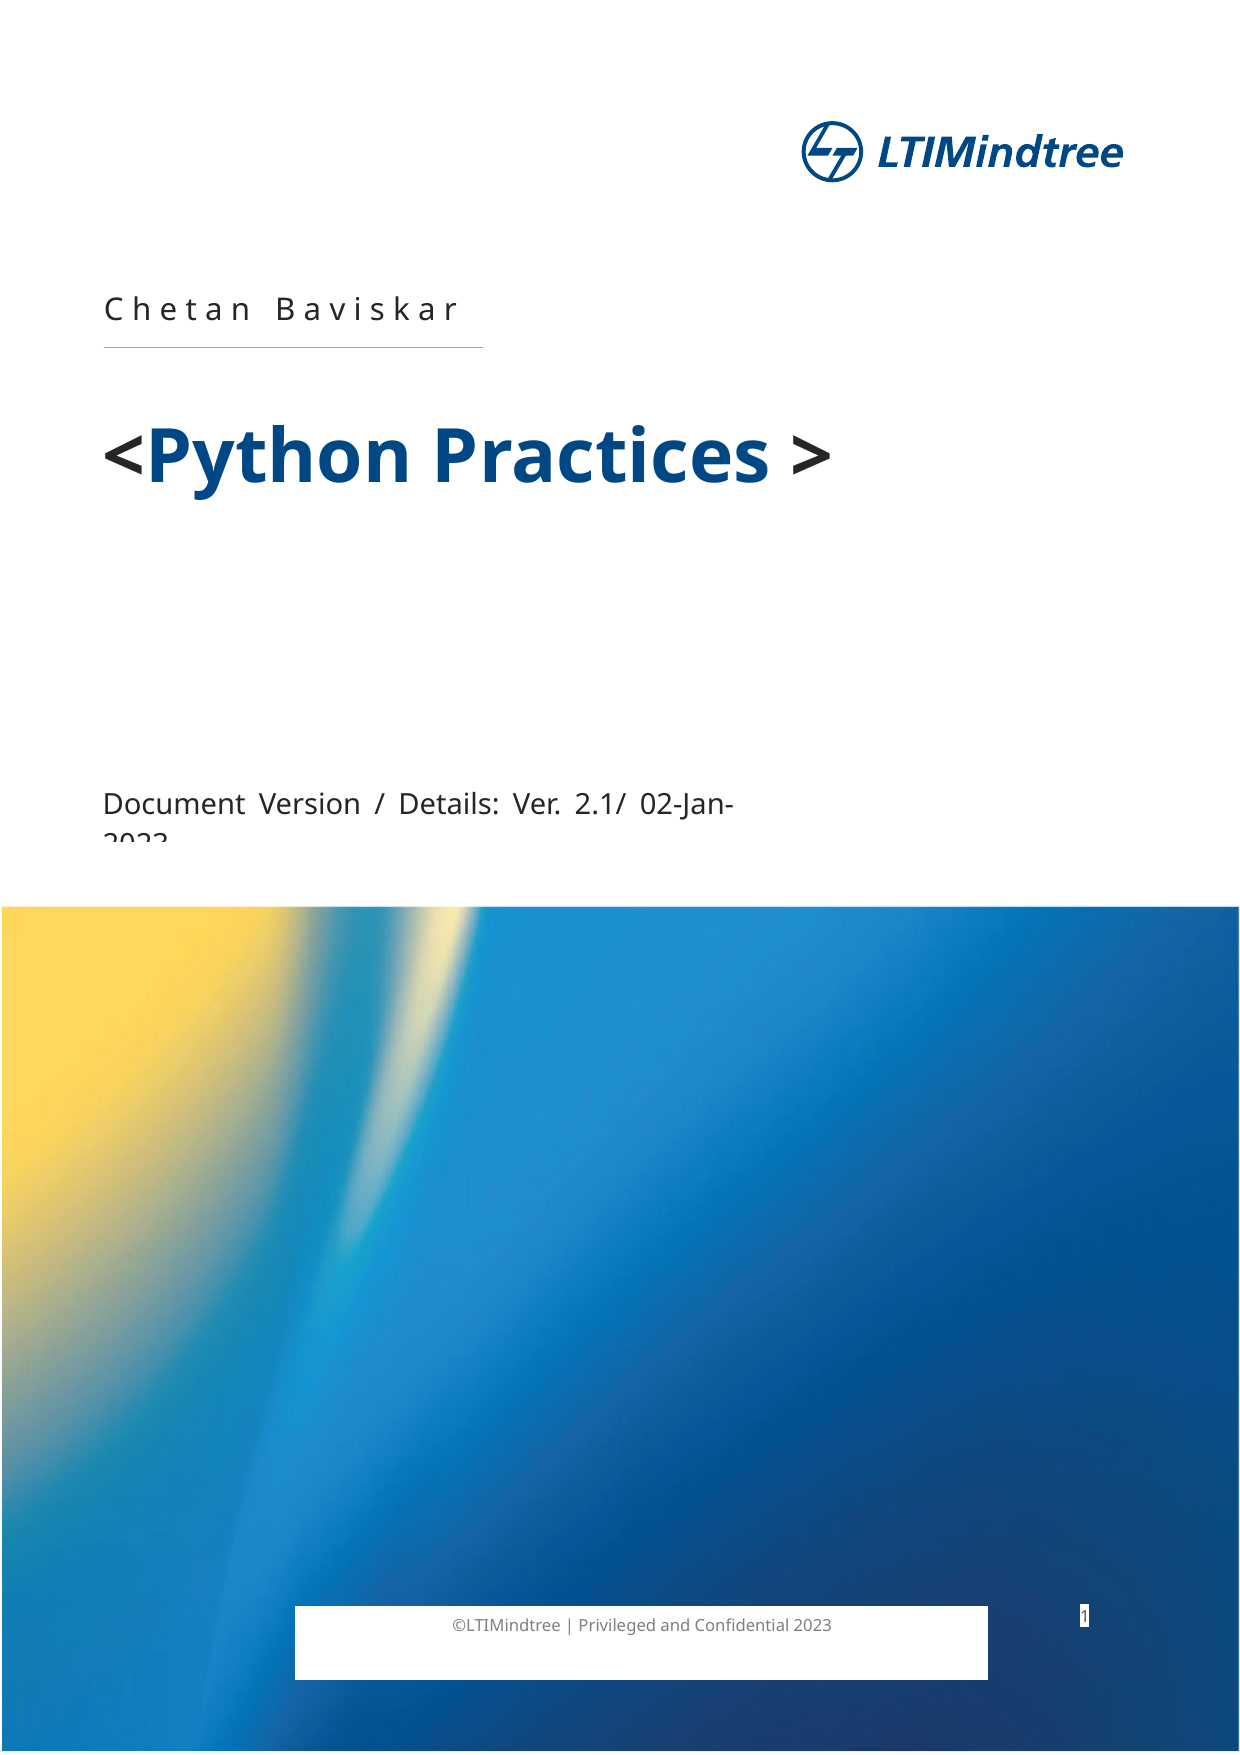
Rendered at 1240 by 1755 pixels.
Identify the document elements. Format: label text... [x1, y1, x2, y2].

text Chetan Baviskar [104, 287, 521, 328]
title <Python Practices > [102, 402, 1129, 504]
text Document Version / Details: Ver. 2.1/ 02-Jan-2023 [102, 783, 735, 842]
